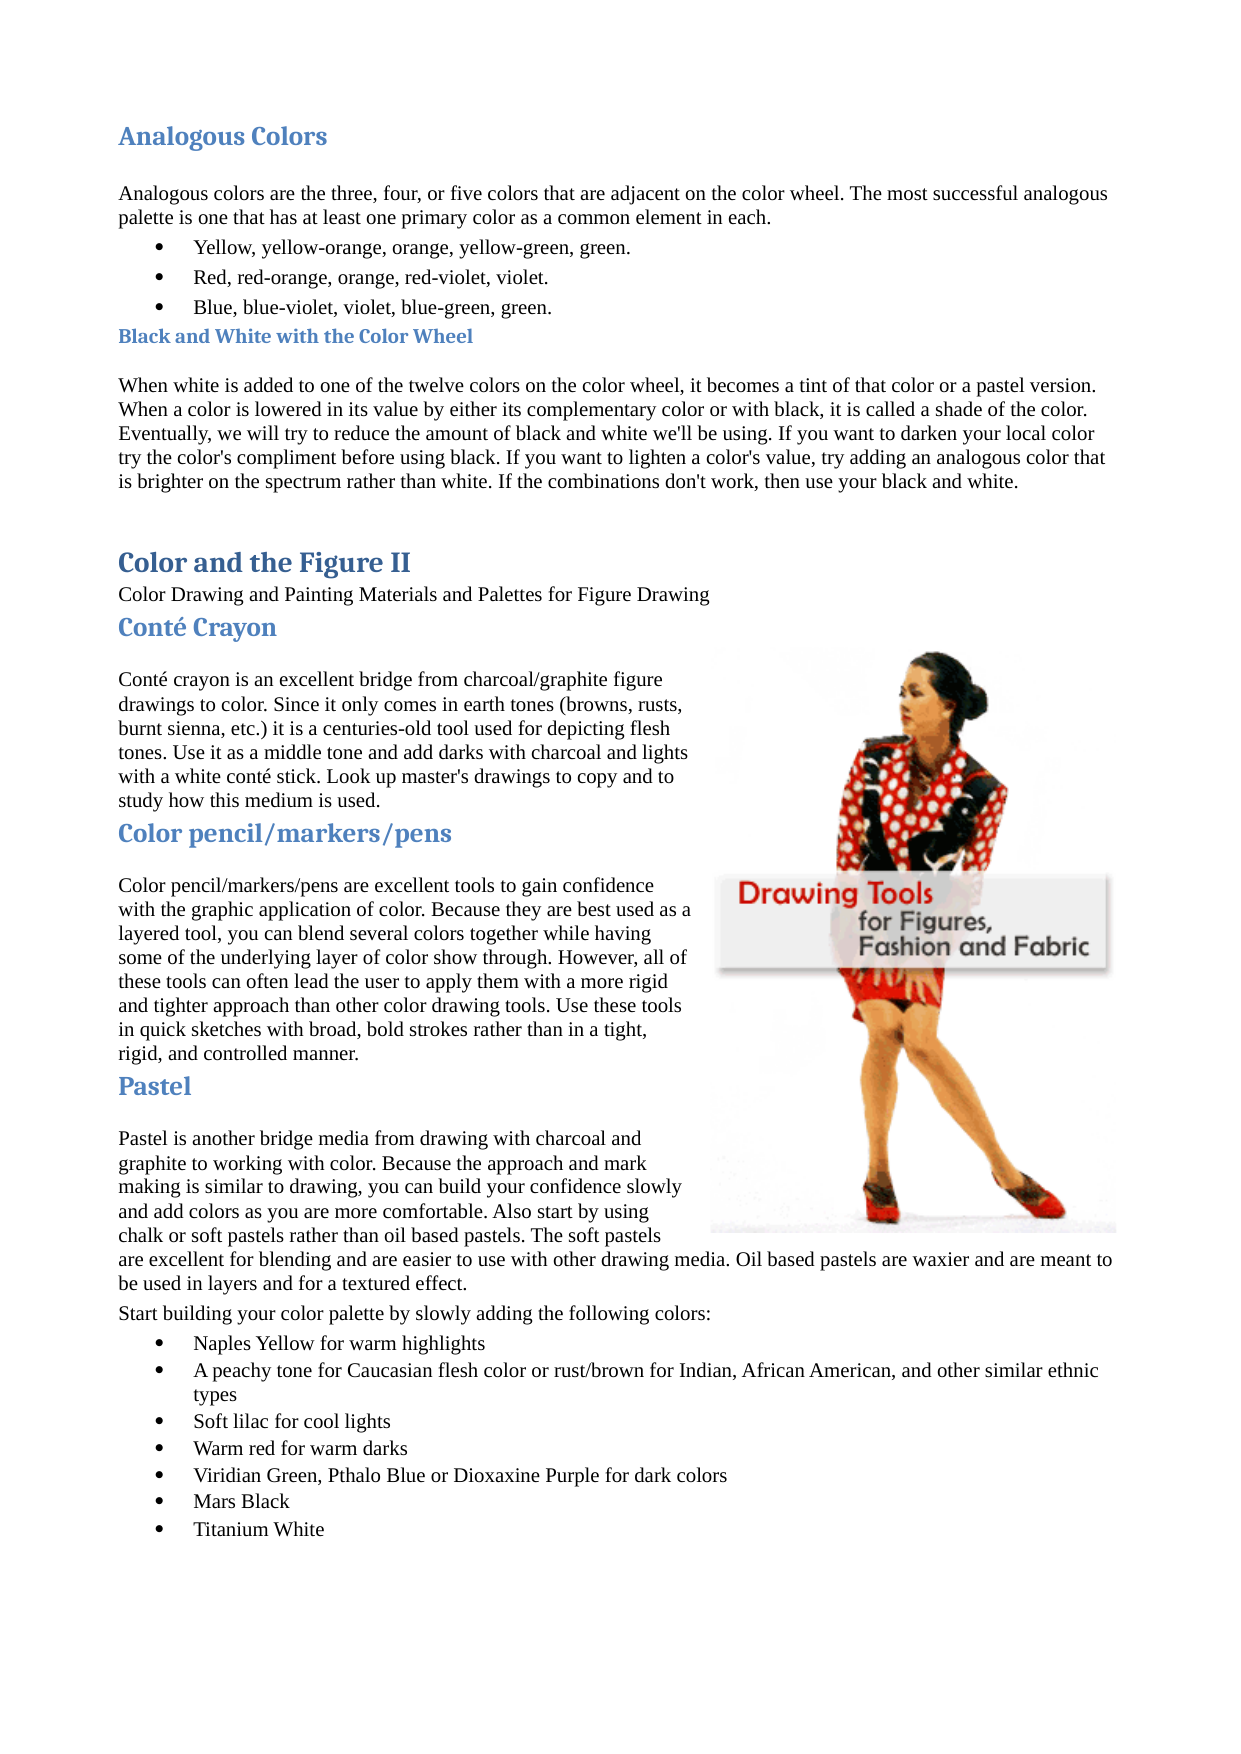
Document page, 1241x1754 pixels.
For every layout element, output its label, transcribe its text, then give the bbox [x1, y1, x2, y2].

list Naples Yellow for warm highlights [156, 1331, 1122, 1354]
subtitle Color and the Figure II [118, 546, 1122, 579]
list Yellow, yellow-orange, orange, yellow-green, green. [156, 235, 1122, 259]
list Titanium White [156, 1516, 1122, 1541]
text Color pencil/markers/pens Color pencil/markers/pens are excellent tools to gain confidence with the graphic application of color. Because they are best used as a layered tool, you can blend several colors together while having some of the underlying layer of color show through. However, all of these tools can often lead the user to apply them with a more rigid and tighter approach than other color drawing tools. Use these tools in quick sketches with broad, bold strokes rather than in a tight, rigid, and controlled manner. [118, 818, 710, 1065]
text Black and White with the Color Wheel When white is added to one of the twelve colors on the color wheel, it becomes a tint of that color or a pastel version. When a color is lowered in its value by either its complementary color or with black, it is called a shade of the color. Eventually, we will try to reduce the amount of black and white we'll be using. If you want to darken your local color try the color's compliment before using black. If you want to lighten a color's value, try adding an analogous color that is brighter on the spectrum rather than white. If the combinations don't work, then use your black and white. [118, 324, 1122, 493]
list Blue, blue-violet, violet, blue-green, green. [156, 295, 1122, 319]
list Viridian Green, Pthalo Blue or Dioxaxine Purple for dark colors [156, 1462, 1122, 1487]
list Warm red for warm darks [156, 1436, 1122, 1459]
text Start building your color palette by slowly adding the following colors: [118, 1301, 1122, 1325]
list A peachy tone for Caucasian flesh color or rust/brown for Indian, African American, and other similar ethnic types [156, 1357, 1122, 1406]
list Red, red-orange, orange, red-violet, violet. [156, 265, 1122, 289]
text Analogous Colors Analogous colors are the three, four, or five colors that are adjacent on the color wheel. The most successful analogous palette is one that has at least one primary color as a common element in each. [118, 121, 1122, 229]
text Conté Crayon Conté crayon is an excellent bridge from charcoal/graphite figure drawings to color. Since it only comes in earth tones (browns, rusts, burnt sienna, etc.) it is a centuries-old tool used for depicting flesh tones. Use it as a middle tone and add darks with charcoal and lights with a white conté stick. Look up master's drawings to copy and to study how this medium is used. [118, 612, 1122, 812]
picture [710, 647, 1117, 1233]
list Mars Black [156, 1489, 1122, 1513]
text Color Drawing and Painting Materials and Palettes for Figure Drawing [118, 582, 1122, 606]
list Soft lilac for cool lights [156, 1408, 1122, 1433]
text Pastel Pastel is another bridge media from drawing with charcoal and graphite to working with color. Because the approach and mark making is similar to drawing, you can build your confidence slowly and add colors as you are more comfortable. Also start by using chalk or soft pastels rather than oil based pastels. The soft pastels are excellent for blending and are easier to use with other drawing media. Oil based pastels are waxier and are meant to be used in layers and for a textured effect. [118, 1071, 1122, 1295]
